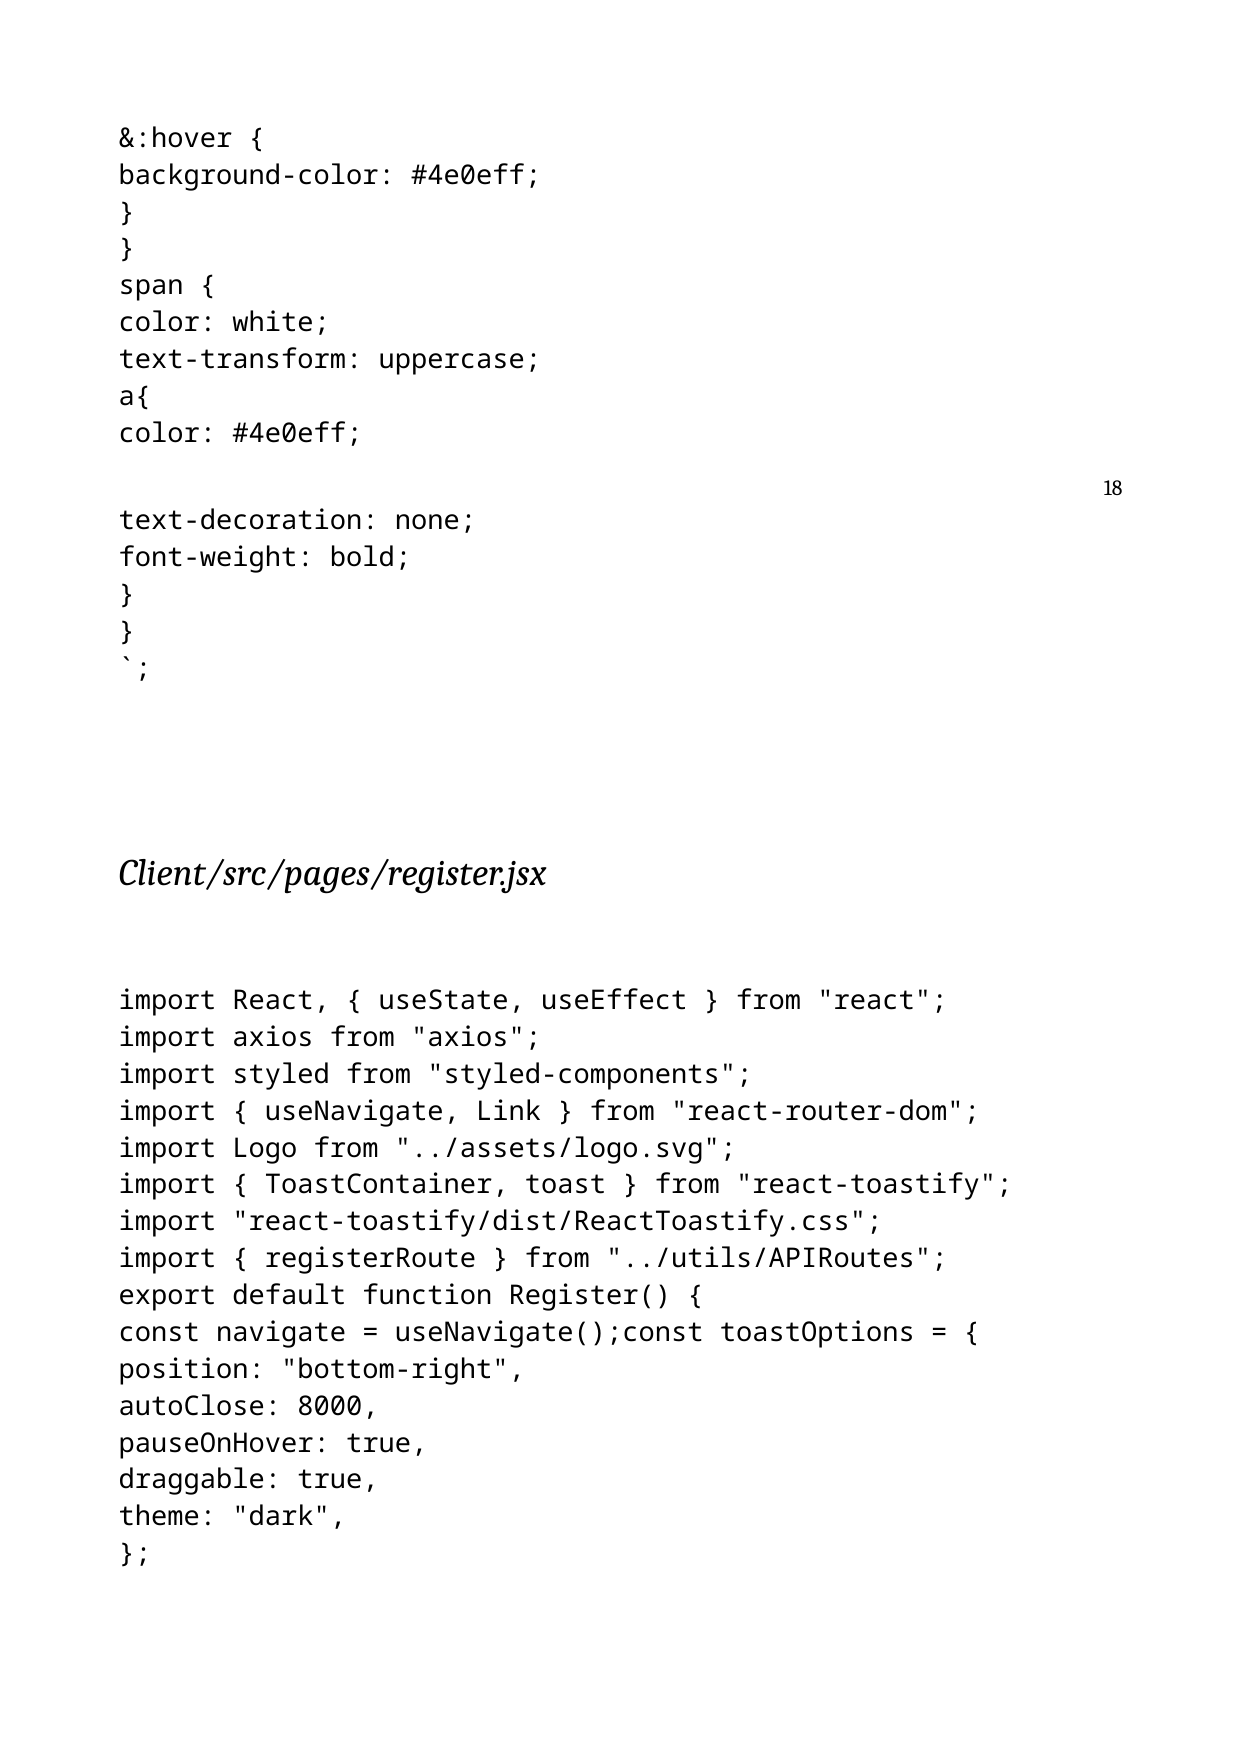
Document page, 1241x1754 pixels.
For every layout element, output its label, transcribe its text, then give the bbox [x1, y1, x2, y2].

text } [118, 611, 1122, 648]
text span { [118, 266, 1122, 303]
text }; [118, 1534, 1122, 1571]
text `; [118, 648, 1122, 685]
text color: white; [118, 303, 1122, 339]
text } [118, 574, 1122, 611]
text export default function Register() { [118, 1276, 1122, 1312]
text } [118, 192, 1122, 229]
text pauseOnHover: true, [118, 1423, 1122, 1460]
text font-weight: bold; [118, 537, 1122, 574]
text text-transform: uppercase; [118, 339, 1122, 376]
text Client/src/pages/register.jsx [118, 851, 1122, 894]
text import styled from "styled-components"; [118, 1054, 1122, 1091]
text import React, { useState, useEffect } from "react"; [118, 981, 1122, 1017]
text import axios from "axios"; [118, 1017, 1122, 1054]
text position: "bottom-right", [118, 1349, 1122, 1386]
text text-decoration: none; [118, 501, 1122, 537]
text autoClose: 8000, [118, 1386, 1122, 1423]
text import { registerRoute } from "../utils/APIRoutes"; [118, 1239, 1122, 1276]
text background-color: #4e0eff; [118, 155, 1122, 192]
text color: #4e0eff; [118, 413, 1122, 450]
text } [118, 229, 1122, 266]
text const navigate = useNavigate();const toastOptions = { [118, 1312, 1122, 1349]
text 18 [118, 475, 1122, 501]
text import { useNavigate, Link } from "react-router-dom"; [118, 1091, 1122, 1128]
text theme: "dark", [118, 1497, 1122, 1534]
text a{ [118, 376, 1122, 413]
text import "react-toastify/dist/ReactToastify.css"; [118, 1202, 1122, 1239]
text &:hover { [118, 118, 1122, 155]
text import Logo from "../assets/logo.svg"; [118, 1128, 1122, 1165]
text draggable: true, [118, 1460, 1122, 1497]
text import { ToastContainer, toast } from "react-toastify"; [118, 1165, 1122, 1202]
